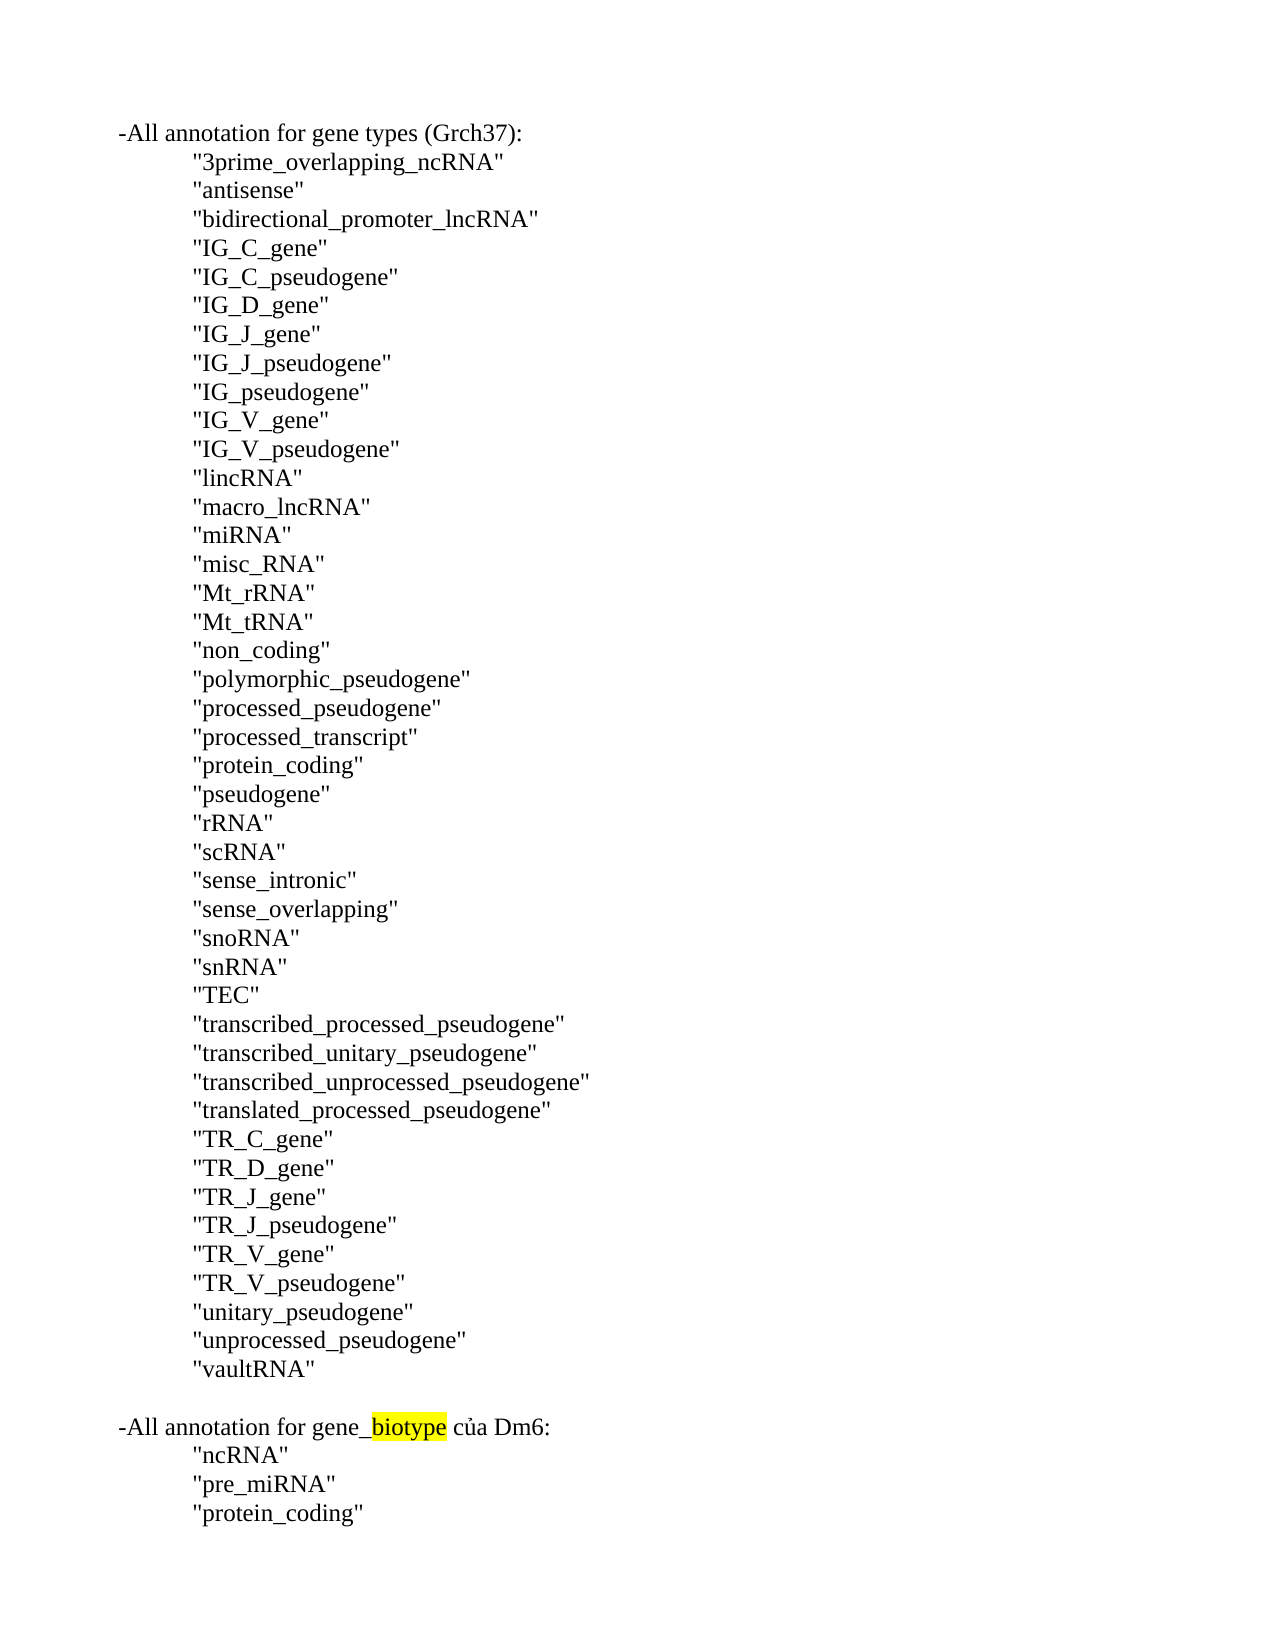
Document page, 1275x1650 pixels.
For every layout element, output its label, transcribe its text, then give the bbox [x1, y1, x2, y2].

text "scRNA" [192, 837, 1157, 866]
text "rRNA" [192, 808, 1157, 837]
text "3prime_overlapping_ncRNA" [118, 147, 1157, 176]
text "processed_transcript" [192, 722, 1157, 751]
text "unprocessed_pseudogene" [192, 1326, 1157, 1354]
text "IG_V_pseudogene" [192, 434, 1157, 463]
text "IG_pseudogene" [192, 377, 1157, 406]
text "bidirectional_promoter_lncRNA" [192, 204, 1157, 233]
text "Mt_tRNA" [192, 607, 1157, 636]
text "misc_RNA" [192, 549, 1157, 578]
text "pre_miRNA" [192, 1469, 1157, 1498]
text "transcribed_processed_pseudogene" [192, 1009, 1157, 1038]
text "transcribed_unitary_pseudogene" [192, 1038, 1157, 1067]
text "TR_V_pseudogene" [192, 1268, 1157, 1297]
text "TR_J_pseudogene" [192, 1211, 1157, 1239]
text "transcribed_unprocessed_pseudogene" [192, 1067, 1157, 1096]
text "IG_D_gene" [192, 291, 1157, 319]
text "TEC" [192, 981, 1157, 1009]
text "TR_V_gene" [192, 1239, 1157, 1268]
text -All annotation for gene types (Grch37): [118, 118, 1157, 147]
text "TR_D_gene" [192, 1153, 1157, 1182]
text "Mt_rRNA" [192, 578, 1157, 607]
text "TR_J_gene" [192, 1182, 1157, 1211]
text "antisense" [192, 176, 1157, 204]
text -All annotation for gene_biotype của Dm6: [118, 1412, 1157, 1441]
text "sense_overlapping" [192, 894, 1157, 923]
text "IG_V_gene" [192, 406, 1157, 434]
text "translated_processed_pseudogene" [192, 1096, 1157, 1124]
text "snRNA" [192, 952, 1157, 981]
text "lincRNA" [192, 463, 1157, 492]
text "IG_J_gene" [192, 319, 1157, 348]
text "ncRNA" [118, 1441, 1157, 1469]
text "snoRNA" [192, 923, 1157, 952]
text "non_coding" [192, 636, 1157, 664]
text "protein_coding" [192, 1498, 1157, 1527]
text "macro_lncRNA" [192, 492, 1157, 521]
text "processed_pseudogene" [192, 693, 1157, 722]
text "unitary_pseudogene" [192, 1297, 1157, 1326]
text "vaultRNA" [192, 1354, 1157, 1383]
text "IG_C_gene" [192, 233, 1157, 262]
text "IG_C_pseudogene" [192, 262, 1157, 291]
text "TR_C_gene" [192, 1124, 1157, 1153]
text "IG_J_pseudogene" [192, 348, 1157, 377]
text "miRNA" [192, 521, 1157, 549]
text "protein_coding" [192, 751, 1157, 779]
text "pseudogene" [192, 779, 1157, 808]
text "sense_intronic" [192, 866, 1157, 894]
text "polymorphic_pseudogene" [192, 664, 1157, 693]
